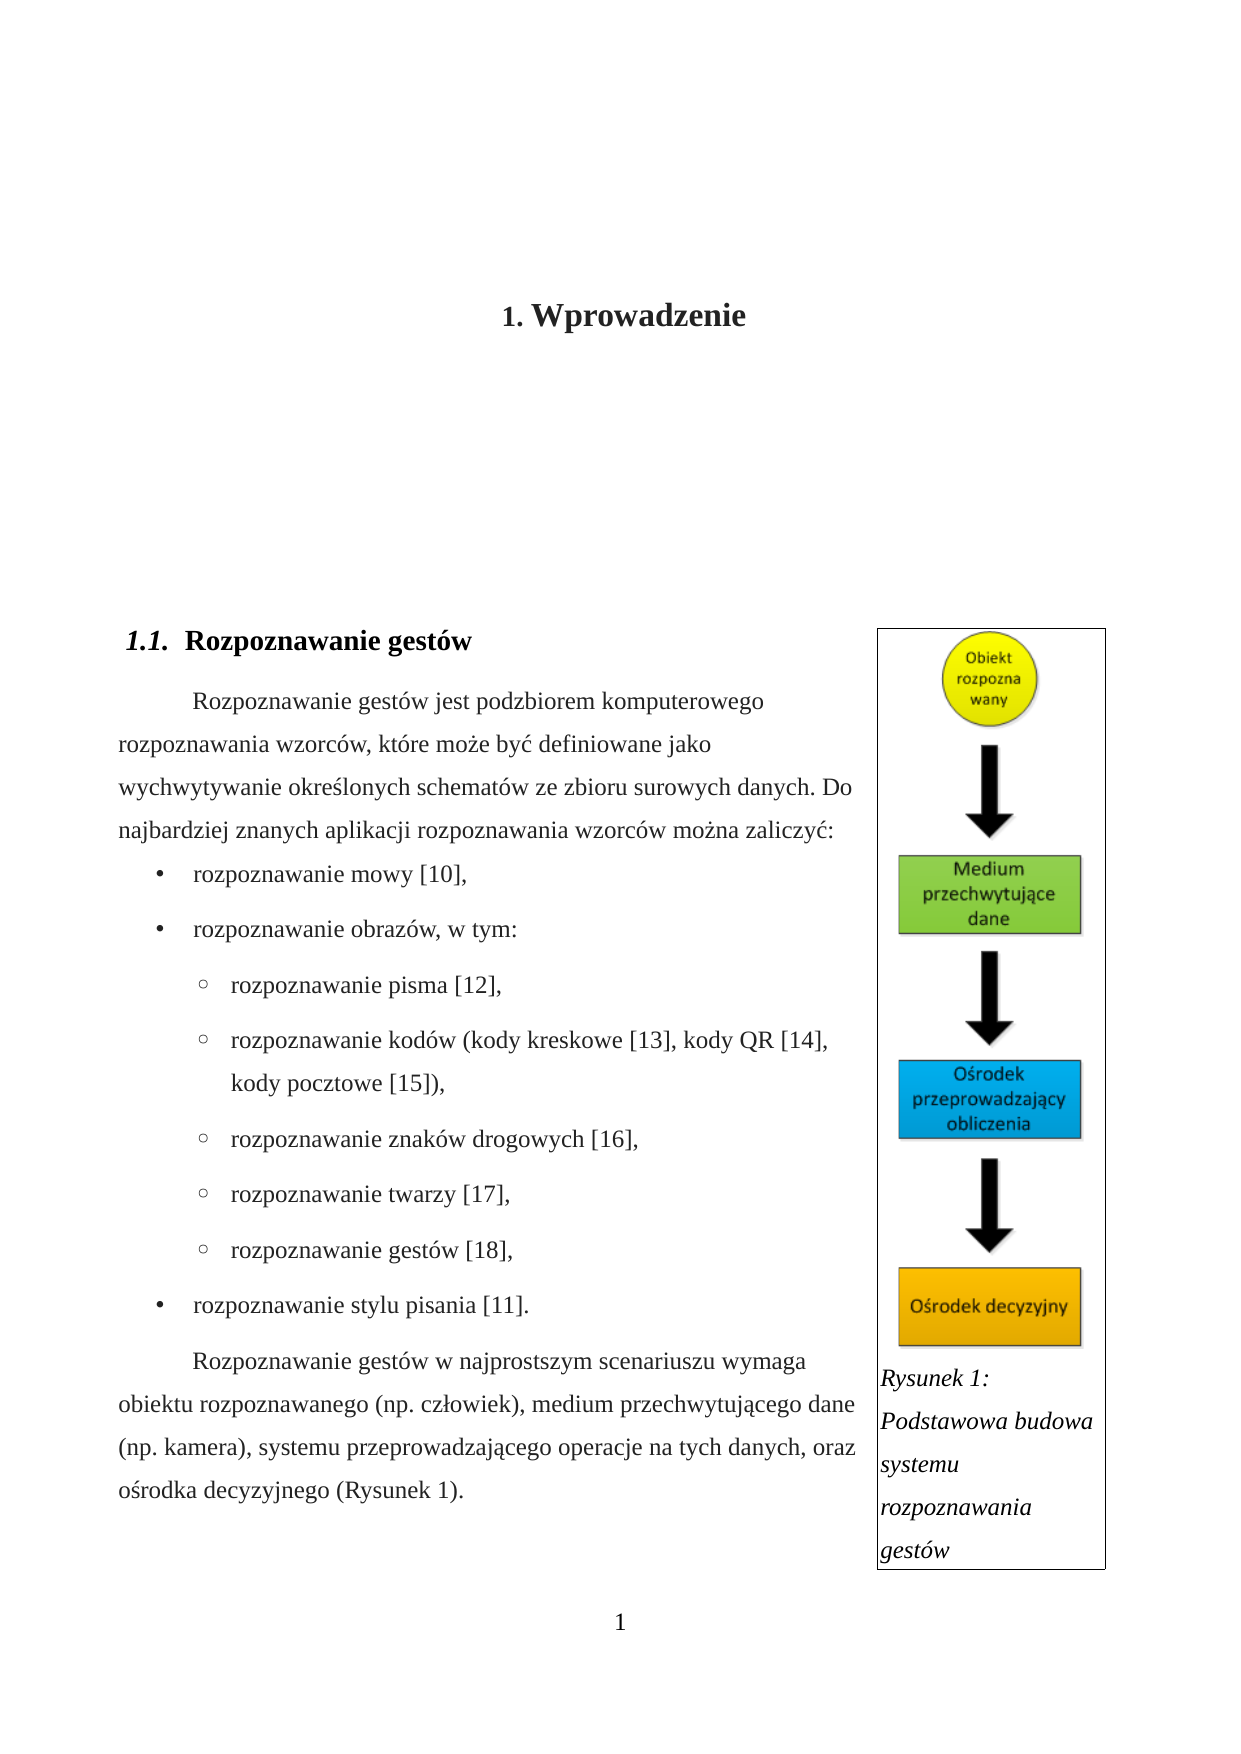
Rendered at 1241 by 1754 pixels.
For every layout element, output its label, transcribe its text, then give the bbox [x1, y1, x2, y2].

text Rozpoznawanie gestów jest podzbiorem komputerowego rozpoznawania wzorców, które może być definiowane jako wychwytywanie określonych schematów ze zbioru surowych danych. Do najbardziej znanych aplikacji rozpoznawania wzorców można zaliczyć: [118, 686, 877, 844]
text Rysunek 1: Podstawowa budowa systemu rozpoznawania gestów [880, 644, 1102, 1564]
subtitle [878, 629, 1105, 1569]
list rozpoznawanie stylu pisania [11]. [156, 1291, 877, 1319]
subtitle Rozpoznawanie gestów [118, 623, 1122, 657]
list rozpoznawanie gestów [18], [193, 1235, 877, 1264]
list rozpoznawanie twarzy [17], [193, 1179, 877, 1208]
list rozpoznawanie znaków drogowych [16], [193, 1124, 877, 1153]
list rozpoznawanie kodów (kody kreskowe [13], kody QR [14], kody pocztowe [15]), [193, 1025, 877, 1097]
list rozpoznawanie mowy [10], [156, 859, 877, 887]
list rozpoznawanie obrazów, w tym: [156, 914, 877, 943]
list rozpoznawanie pisma [12], [193, 970, 877, 998]
picture [898, 631, 1084, 1349]
subtitle Wprowadzenie [118, 295, 1122, 334]
text Rozpoznawanie gestów w najprostszym scenariuszu wymaga obiektu rozpoznawanego (np. człowiek), medium przechwytującego dane (np. kamera), systemu przeprowadzającego operacje na tych danych, oraz ośrodka decyzyjnego (Rysunek 1). [118, 1346, 877, 1504]
